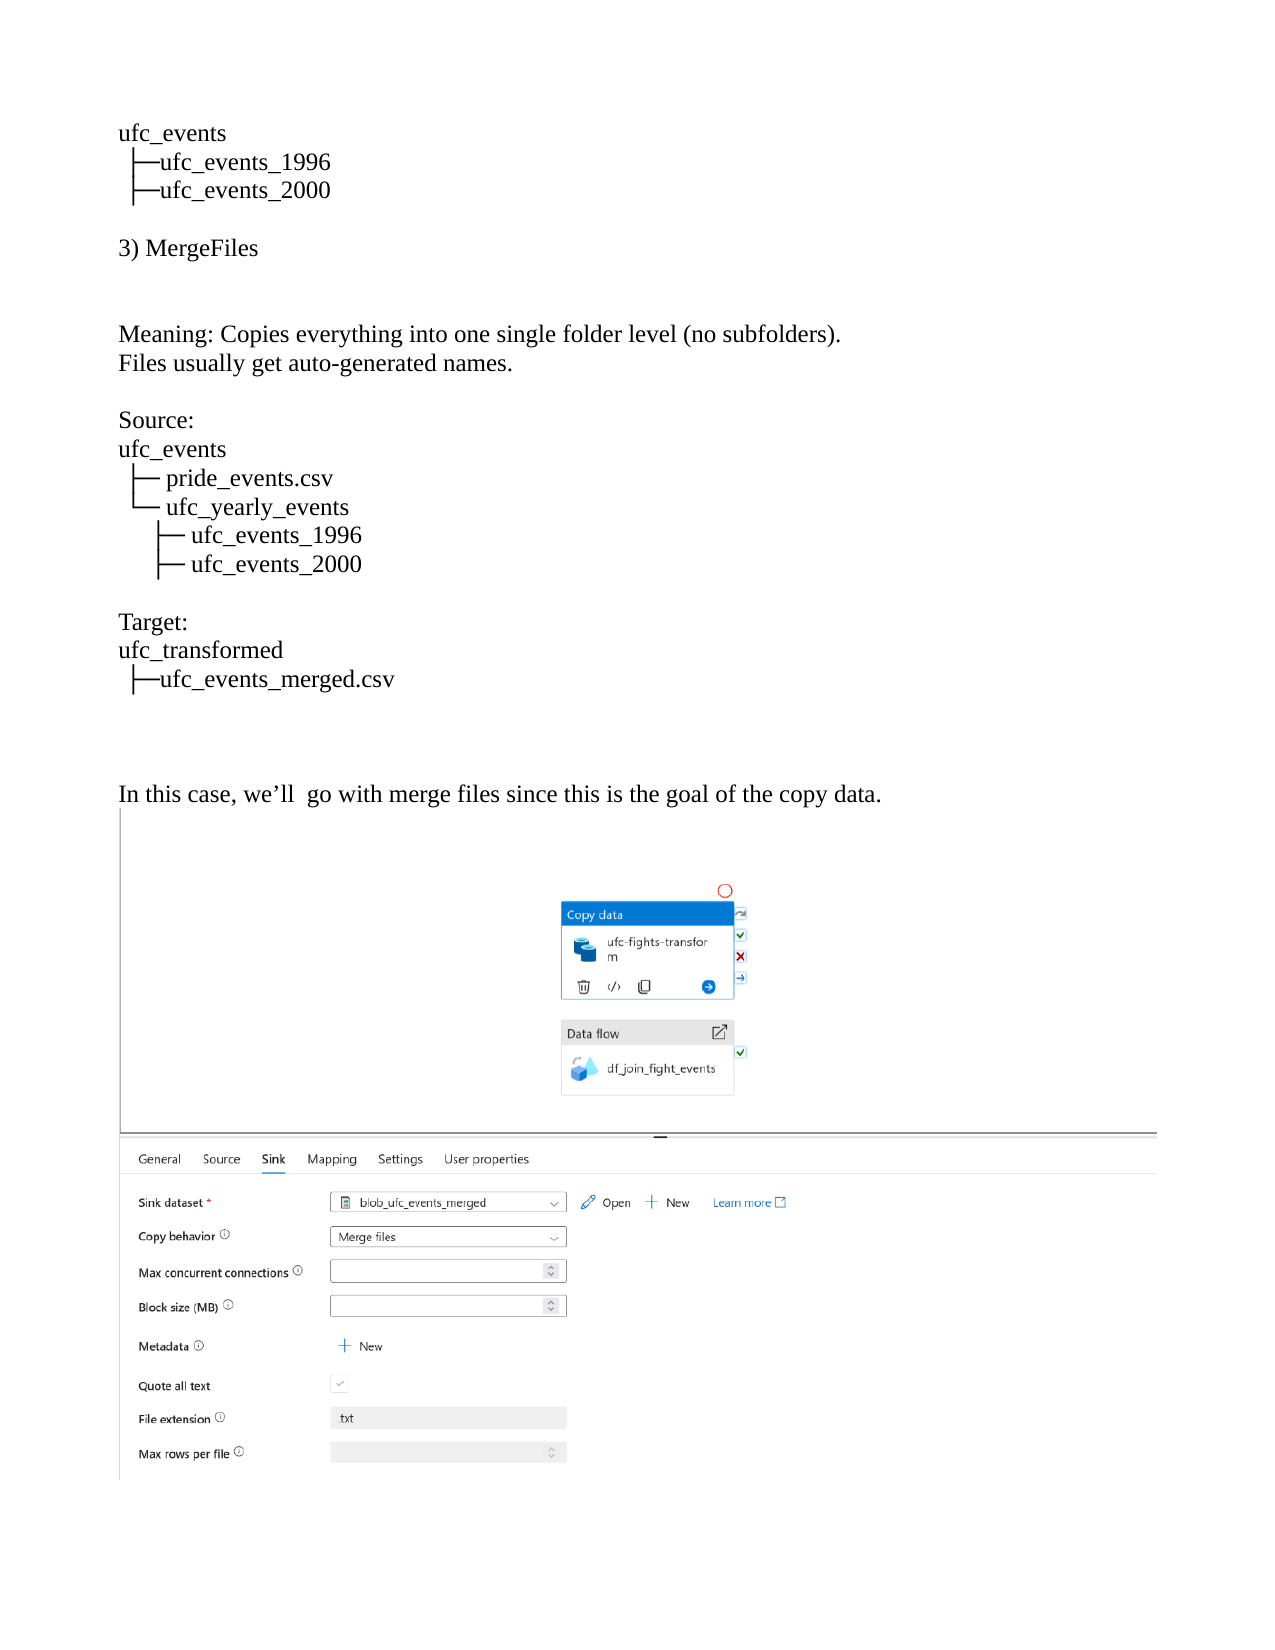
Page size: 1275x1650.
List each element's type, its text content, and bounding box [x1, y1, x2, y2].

text ufc_transformed [118, 636, 1157, 664]
text ├─ ufc_events_2000 [118, 549, 157, 578]
text ├─ufc_events_2000 [118, 176, 132, 204]
text ├─ ufc_events_1996 [159, 521, 1157, 549]
text Files usually get auto-generated names. [118, 348, 1157, 377]
text ├─ufc_events_1996 [118, 147, 132, 176]
text ├─ pride_events.csv [118, 463, 132, 492]
text ├─ufc_events_merged.csv [134, 664, 1157, 693]
text Source: [118, 406, 1157, 434]
text ├─ pride_events.csv [134, 463, 1157, 492]
text ├─ ufc_events_1996 [118, 521, 157, 549]
text ufc_events [118, 434, 1157, 463]
text Target: [118, 607, 1157, 636]
text ├─ ufc_events_2000 [159, 549, 1157, 578]
text 3) MergeFiles [118, 233, 1157, 262]
text └─ ufc_yearly_events [118, 492, 1157, 521]
text ufc_events [118, 118, 1157, 147]
text ├─ufc_events_2000 [134, 176, 1157, 204]
text Meaning: Copies everything into one single folder level (no subfolders). [118, 319, 1157, 348]
text In this case, we’ll go with merge files since this is the goal of the copy data. [118, 779, 1157, 808]
text ├─ufc_events_1996 [134, 147, 1157, 176]
picture [118, 808, 1157, 1480]
